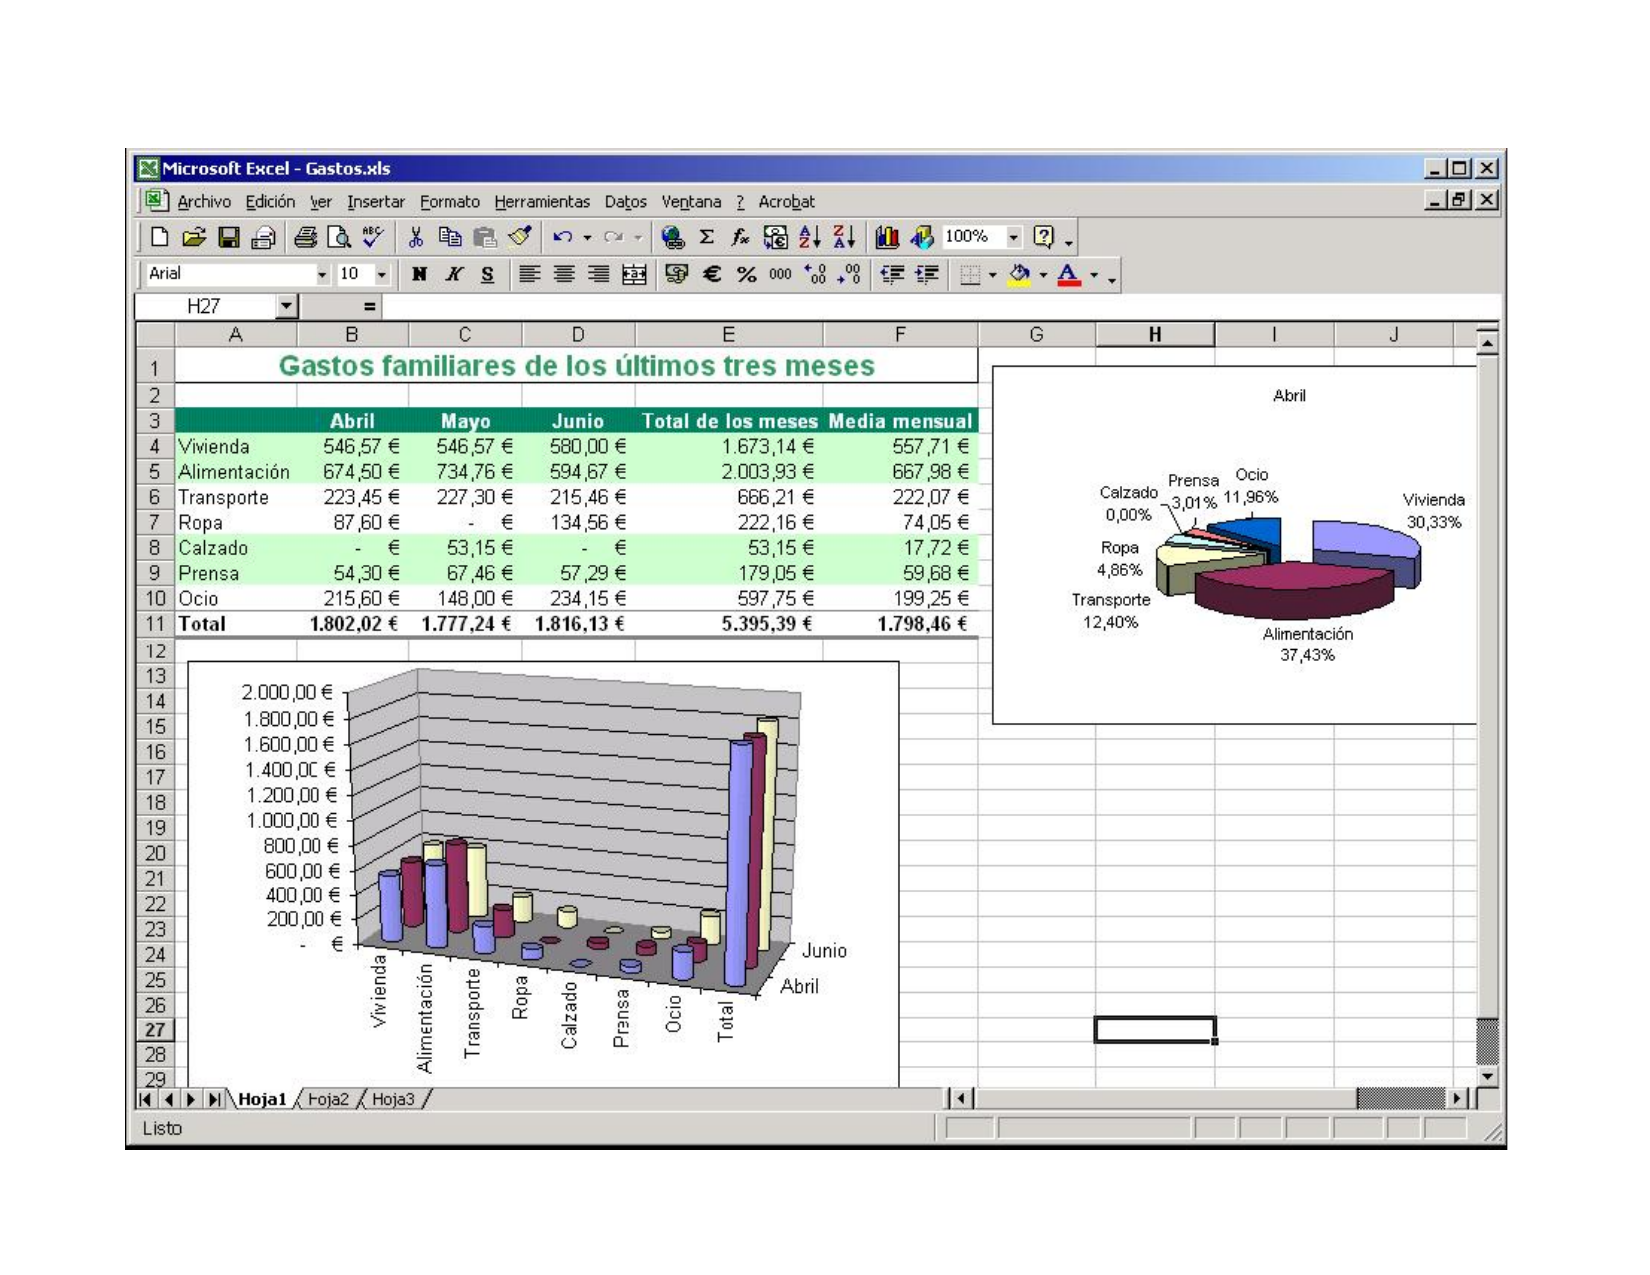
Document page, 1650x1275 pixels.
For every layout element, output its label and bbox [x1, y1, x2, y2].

picture [125, 148, 1508, 1150]
